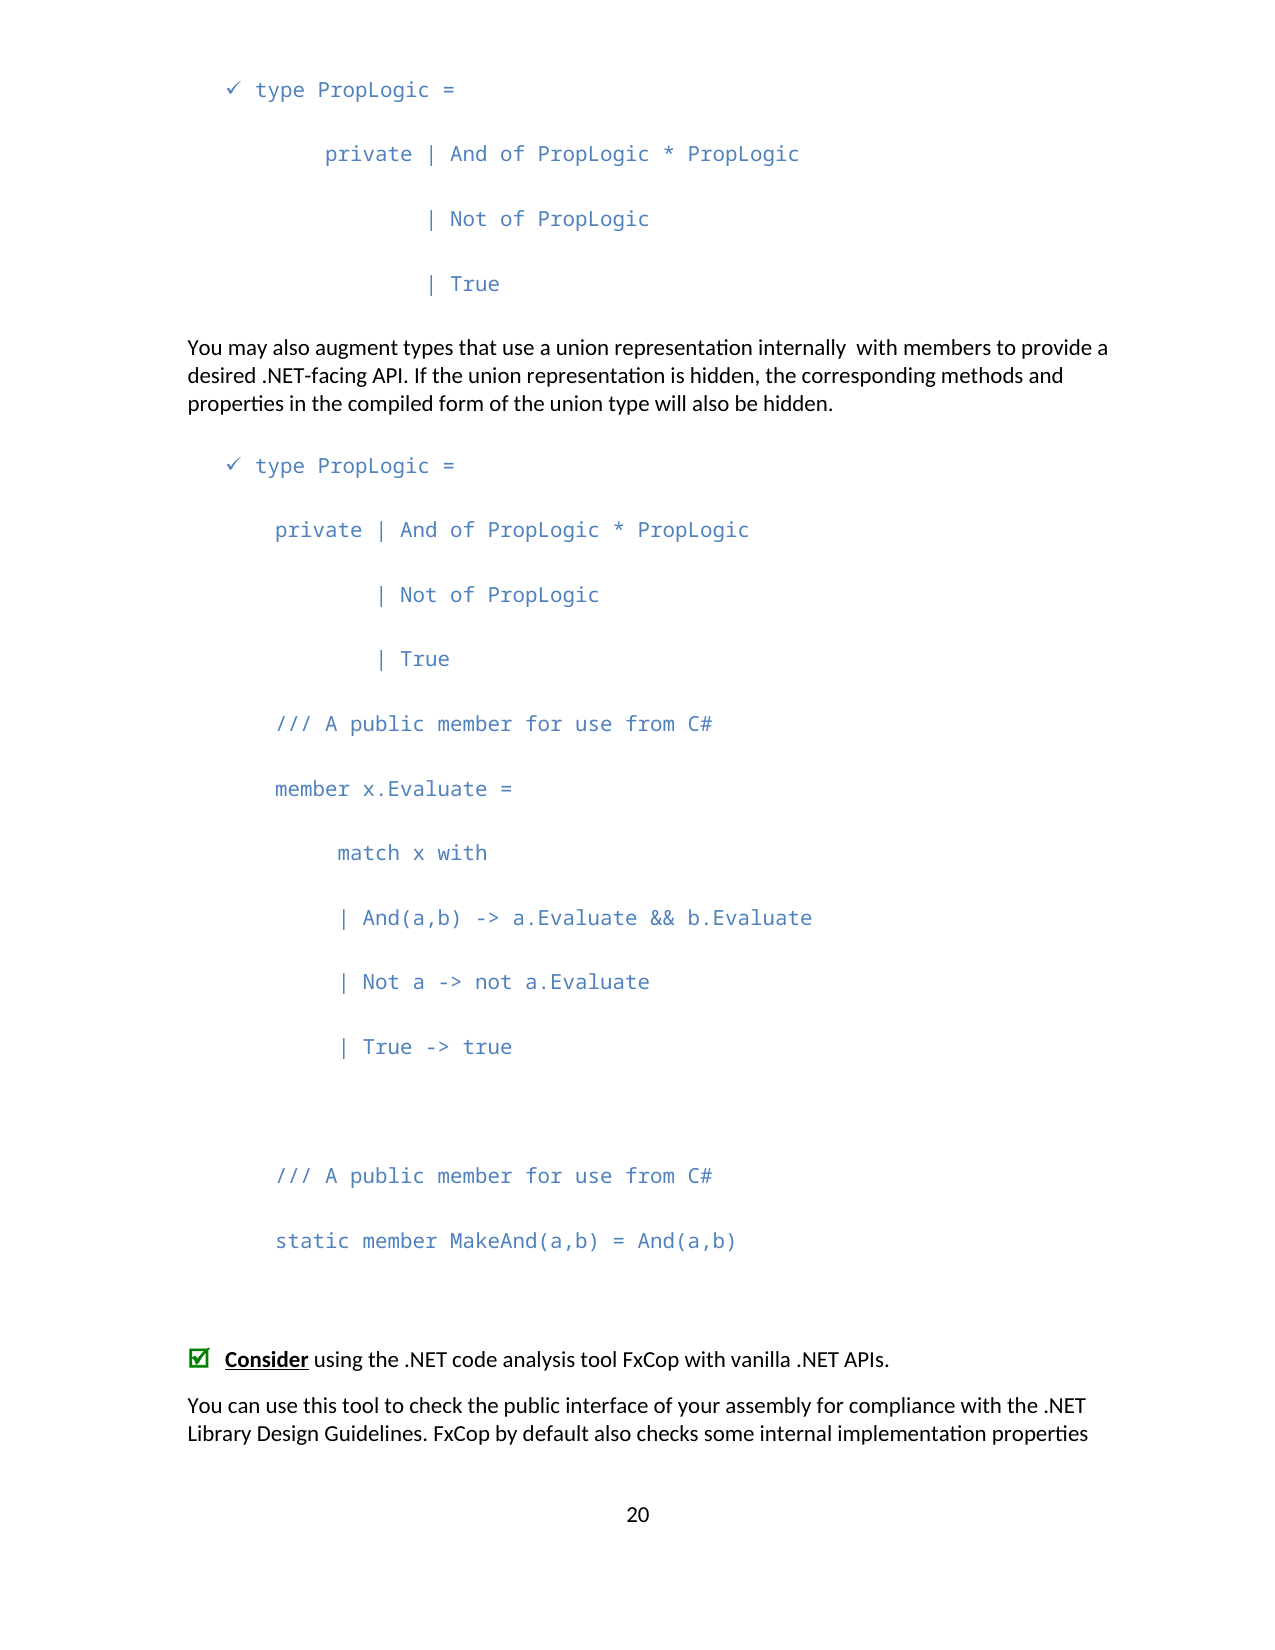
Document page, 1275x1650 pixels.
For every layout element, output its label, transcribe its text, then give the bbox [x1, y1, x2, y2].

text | And(a,b) -> a.Evaluate && b.Evaluate [225, 903, 1125, 931]
text You may also augment types that use a union representation internally with members to provide a desired .NET-facing API. If the union representation is hidden, the corresponding methods and properties in the compiled form of the union type will also be hidden. [187, 333, 1125, 417]
text /// A public member for use from C# [225, 1161, 1125, 1189]
text private | And of PropLogic * PropLogic [225, 515, 1125, 544]
text static member MakeAnd(a,b) = And(a,b) [225, 1226, 1125, 1254]
text You can use this tool to check the public interface of your assembly for compliance with the .NET Library Design Guidelines. FxCop by default also checks some internal implementation properties [187, 1391, 1125, 1447]
text private | And of PropLogic * PropLogic [225, 139, 1125, 168]
text | Not a -> not a.Evaluate [225, 967, 1125, 996]
text  type PropLogic = [225, 75, 1125, 103]
text | Not of PropLogic [225, 580, 1125, 608]
text match x with [225, 838, 1125, 867]
text | True [225, 269, 1125, 297]
text /// A public member for use from C# [225, 709, 1125, 737]
text | True [225, 644, 1125, 673]
list Consider using the .NET code analysis tool FxCop with vanilla .NET APIs. [187, 1345, 1125, 1372]
text  type PropLogic = [225, 451, 1125, 479]
text member x.Evaluate = [225, 774, 1125, 802]
text | Not of PropLogic [225, 204, 1125, 233]
text | True -> true [225, 1032, 1125, 1060]
